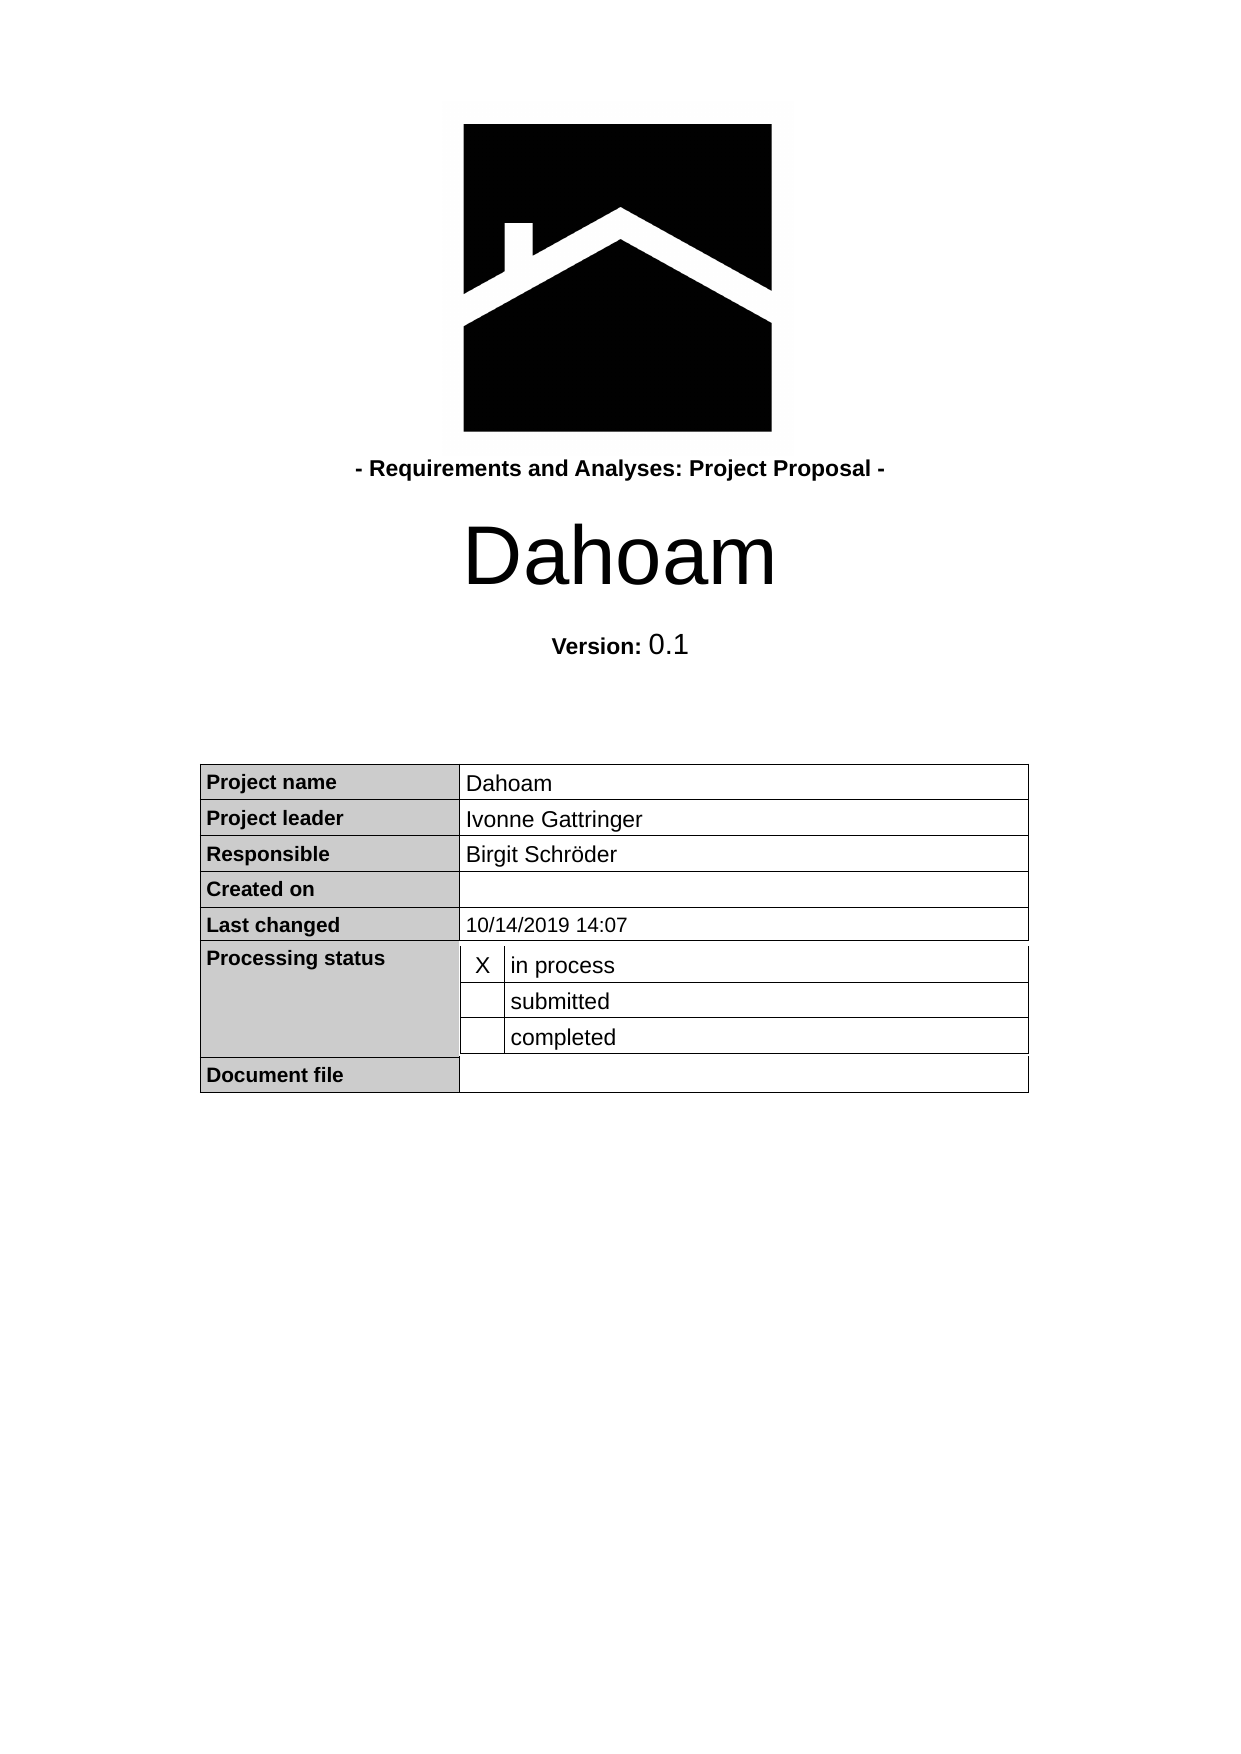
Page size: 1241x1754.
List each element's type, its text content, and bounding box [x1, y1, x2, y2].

table_cell submitted [505, 983, 1028, 1017]
table_cell [460, 872, 1028, 906]
table_cell [460, 941, 1028, 946]
table_cell Processing status [201, 941, 459, 1056]
text Version: 0.1 [118, 627, 1122, 661]
table_cell completed [505, 1018, 1028, 1053]
table_header X [461, 946, 504, 981]
table_cell 10/14/2019 15:42 [460, 908, 1028, 940]
table_cell [461, 1018, 504, 1053]
table_cell [460, 1056, 1028, 1092]
table_cell Birgit Schröder [460, 836, 1028, 871]
table_cell Last changed [201, 908, 459, 940]
table_cell Created on [201, 872, 459, 906]
table_cell Ivonne Gattringer [460, 800, 1028, 835]
table_cell [461, 983, 504, 1017]
text - Requirements and Analyses: Project Proposal - [118, 312, 1122, 481]
table_header Dahoam [460, 765, 1028, 799]
table_header Project name [201, 765, 459, 799]
text Dahoam [118, 506, 1122, 602]
table_cell Document file [201, 1058, 459, 1092]
table_header in process [505, 946, 1028, 981]
table_cell Responsible [201, 836, 459, 871]
table_cell Project leader [201, 800, 459, 835]
